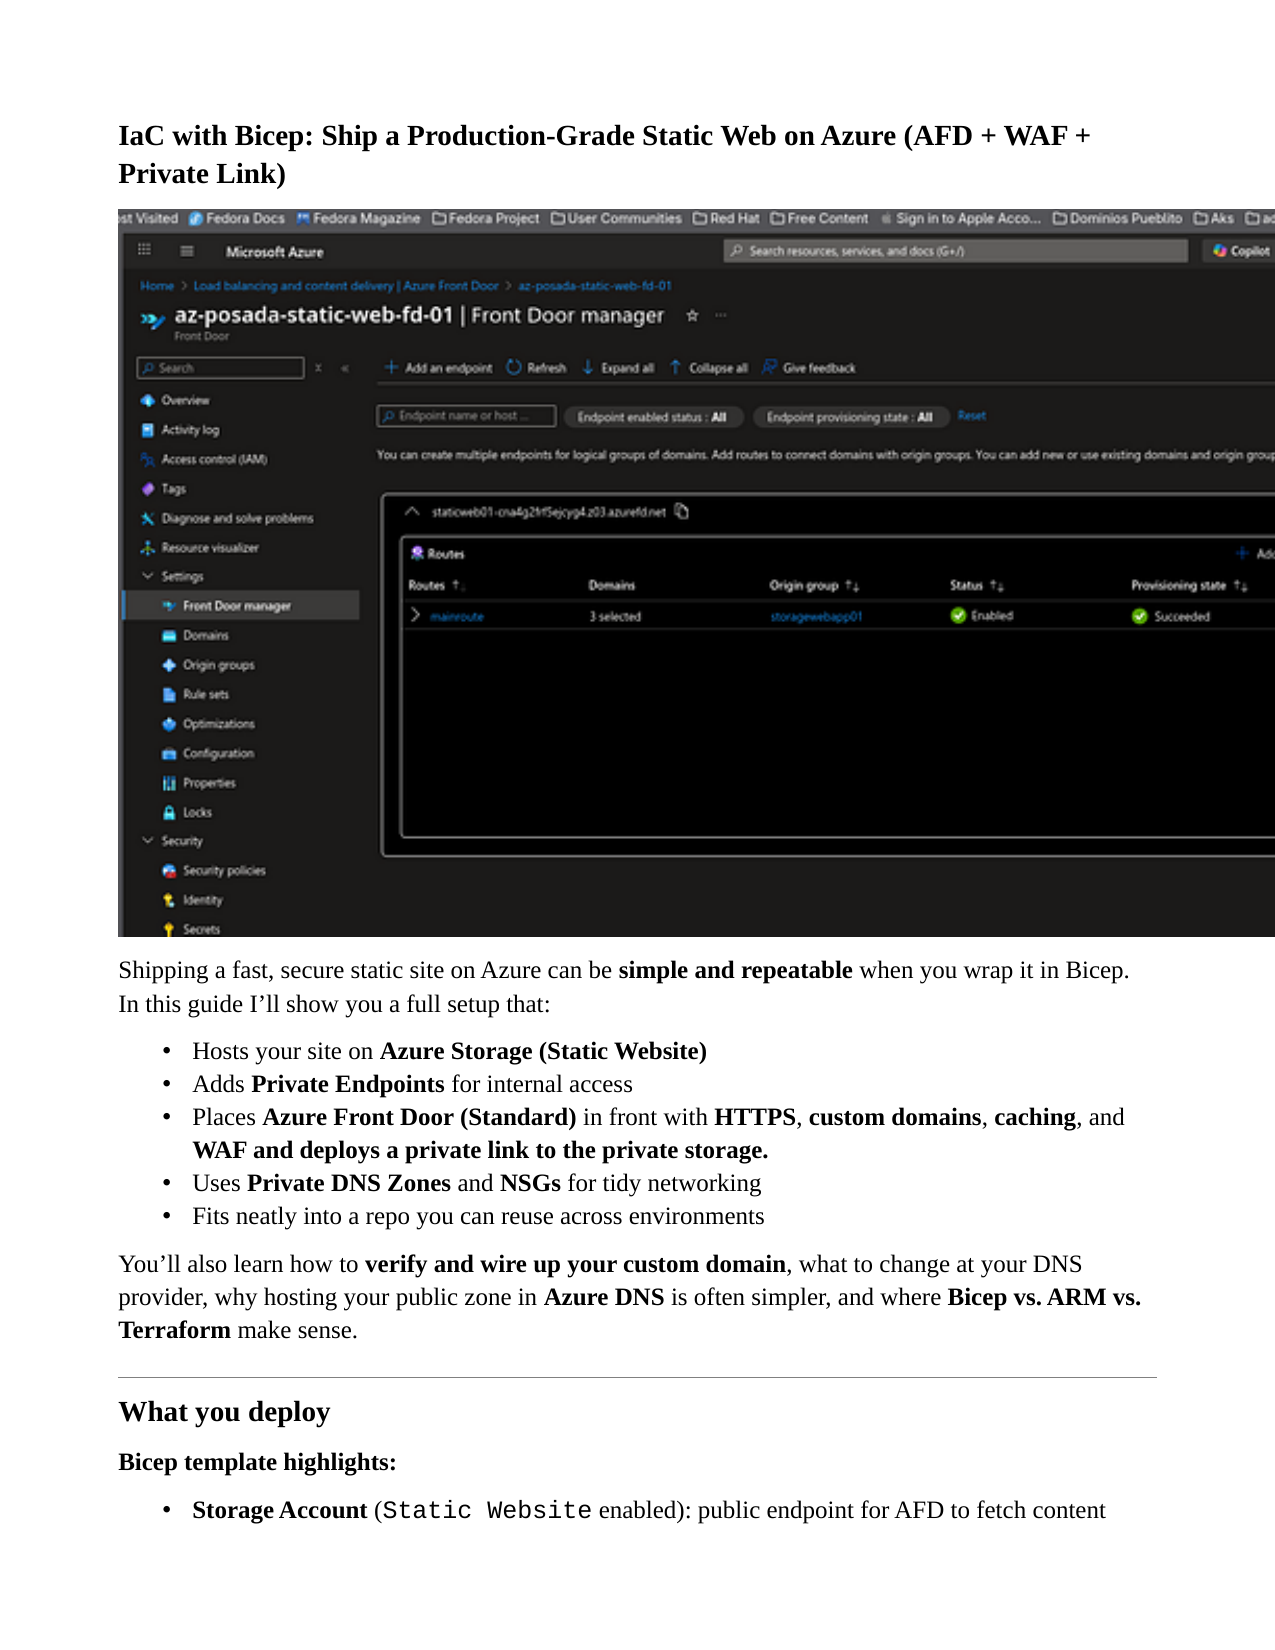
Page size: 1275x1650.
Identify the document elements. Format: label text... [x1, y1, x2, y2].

text Bicep template highlights: [118, 1447, 1157, 1476]
subtitle What you deploy [118, 1394, 1157, 1428]
text You’ll also learn how to verify and wire up your custom domain, what to change at your DNS provider, why hosting your public zone in Azure DNS is often simpler, and where Bicep vs. ARM vs. Terraform make sense. [118, 1249, 1157, 1344]
list Places Azure Front Door (Standard) in front with HTTPS, custom domains, caching, and WAF and deploys a private link to the private storage. [162, 1102, 1157, 1164]
list Storage Account (Static Website enabled): public endpoint for AFD to fetch content [162, 1495, 1157, 1526]
list Uses Private DNS Zones and NSGs for tidy networking [162, 1168, 1157, 1197]
list Adds Private Endpoints for internal access [162, 1069, 1157, 1098]
subtitle IaC with Bicep: Ship a Production-Grade Static Web on Azure (AFD + WAF + Private Link) [118, 118, 1157, 190]
picture [118, 209, 1275, 937]
text Shipping a fast, secure static site on Azure can be simple and repeatable when you wrap it in Bicep. In this guide I’ll show you a full setup that: [118, 956, 1157, 1017]
list Fits neatly into a repo you can reuse across environments [162, 1201, 1157, 1230]
list Hosts your site on Azure Storage (Static Website) [162, 1036, 1157, 1065]
